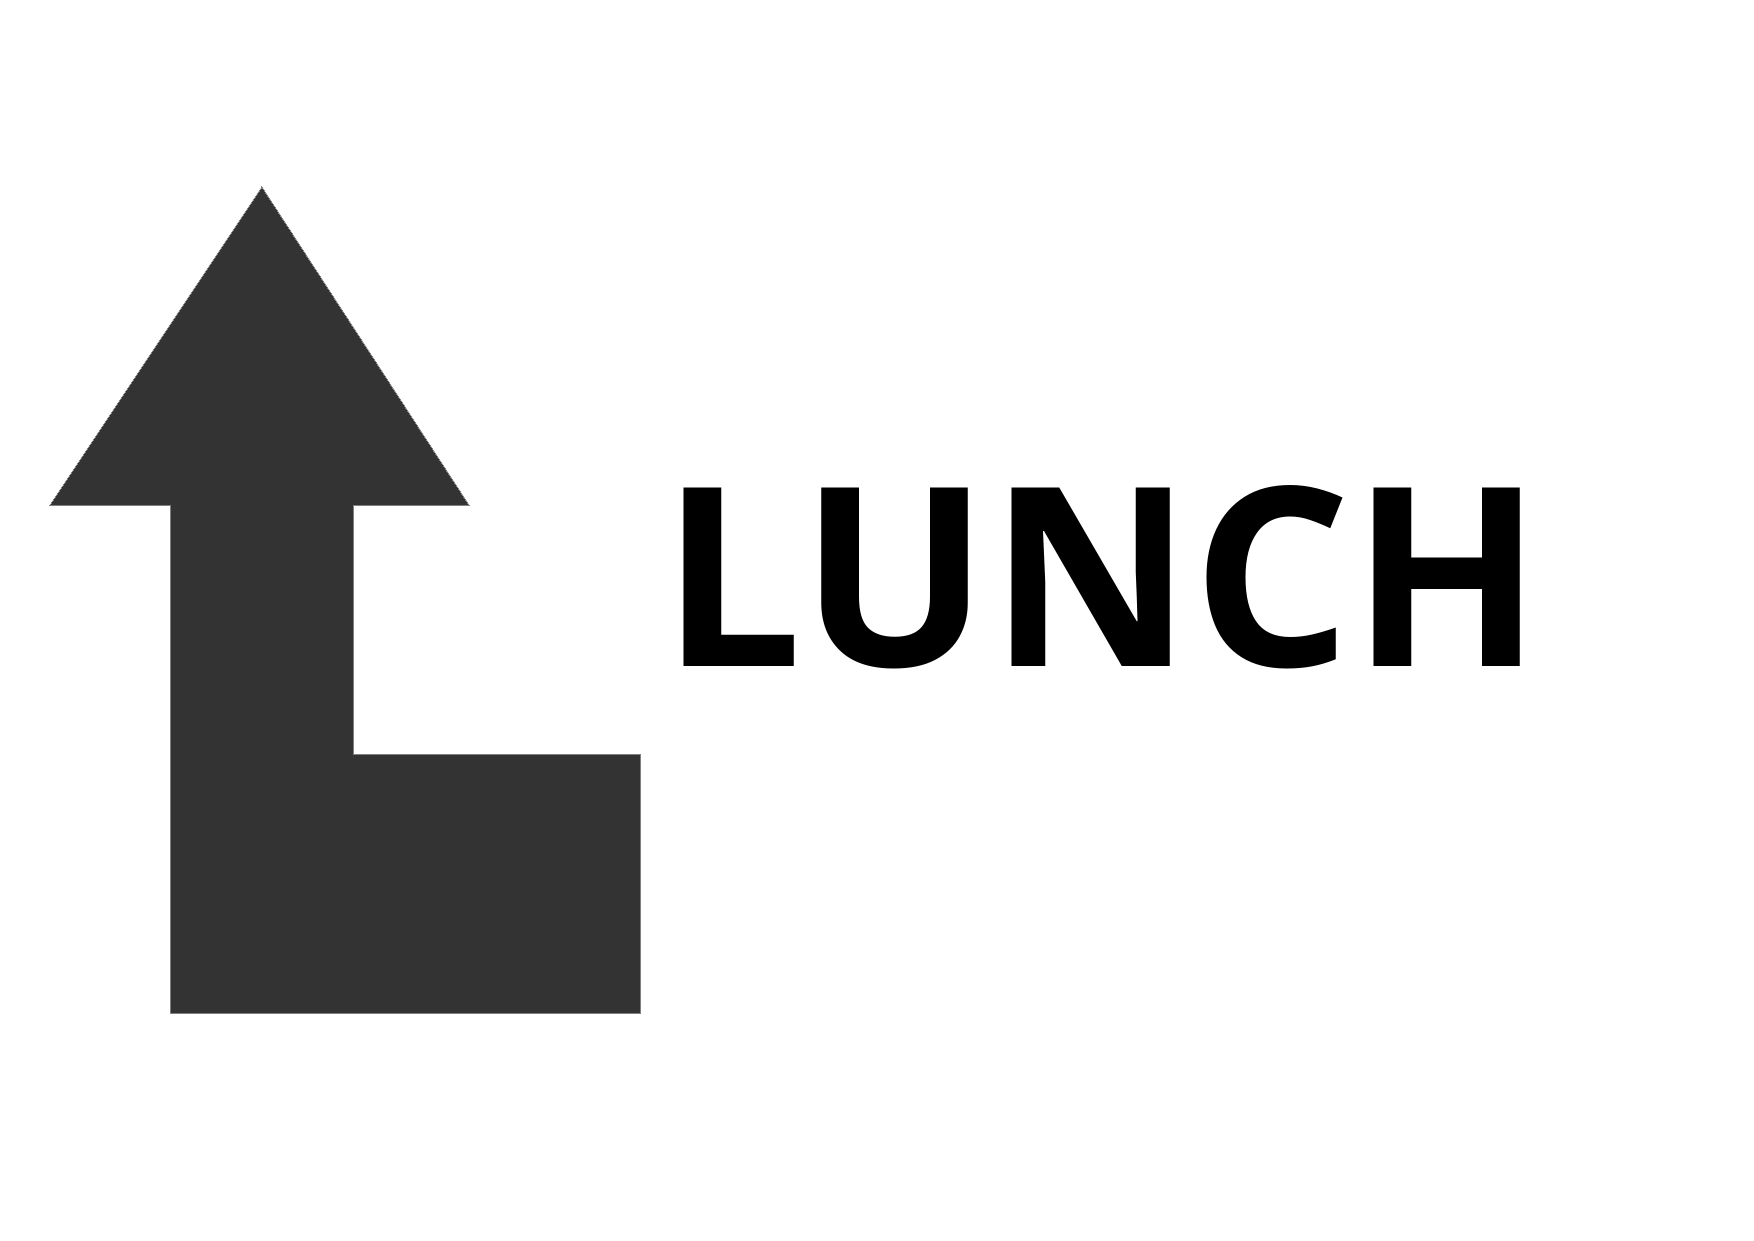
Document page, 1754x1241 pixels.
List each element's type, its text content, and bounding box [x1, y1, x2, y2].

text LUNCH [354, 399, 1695, 740]
text [59, 506, 170, 740]
text [59, 399, 119, 489]
